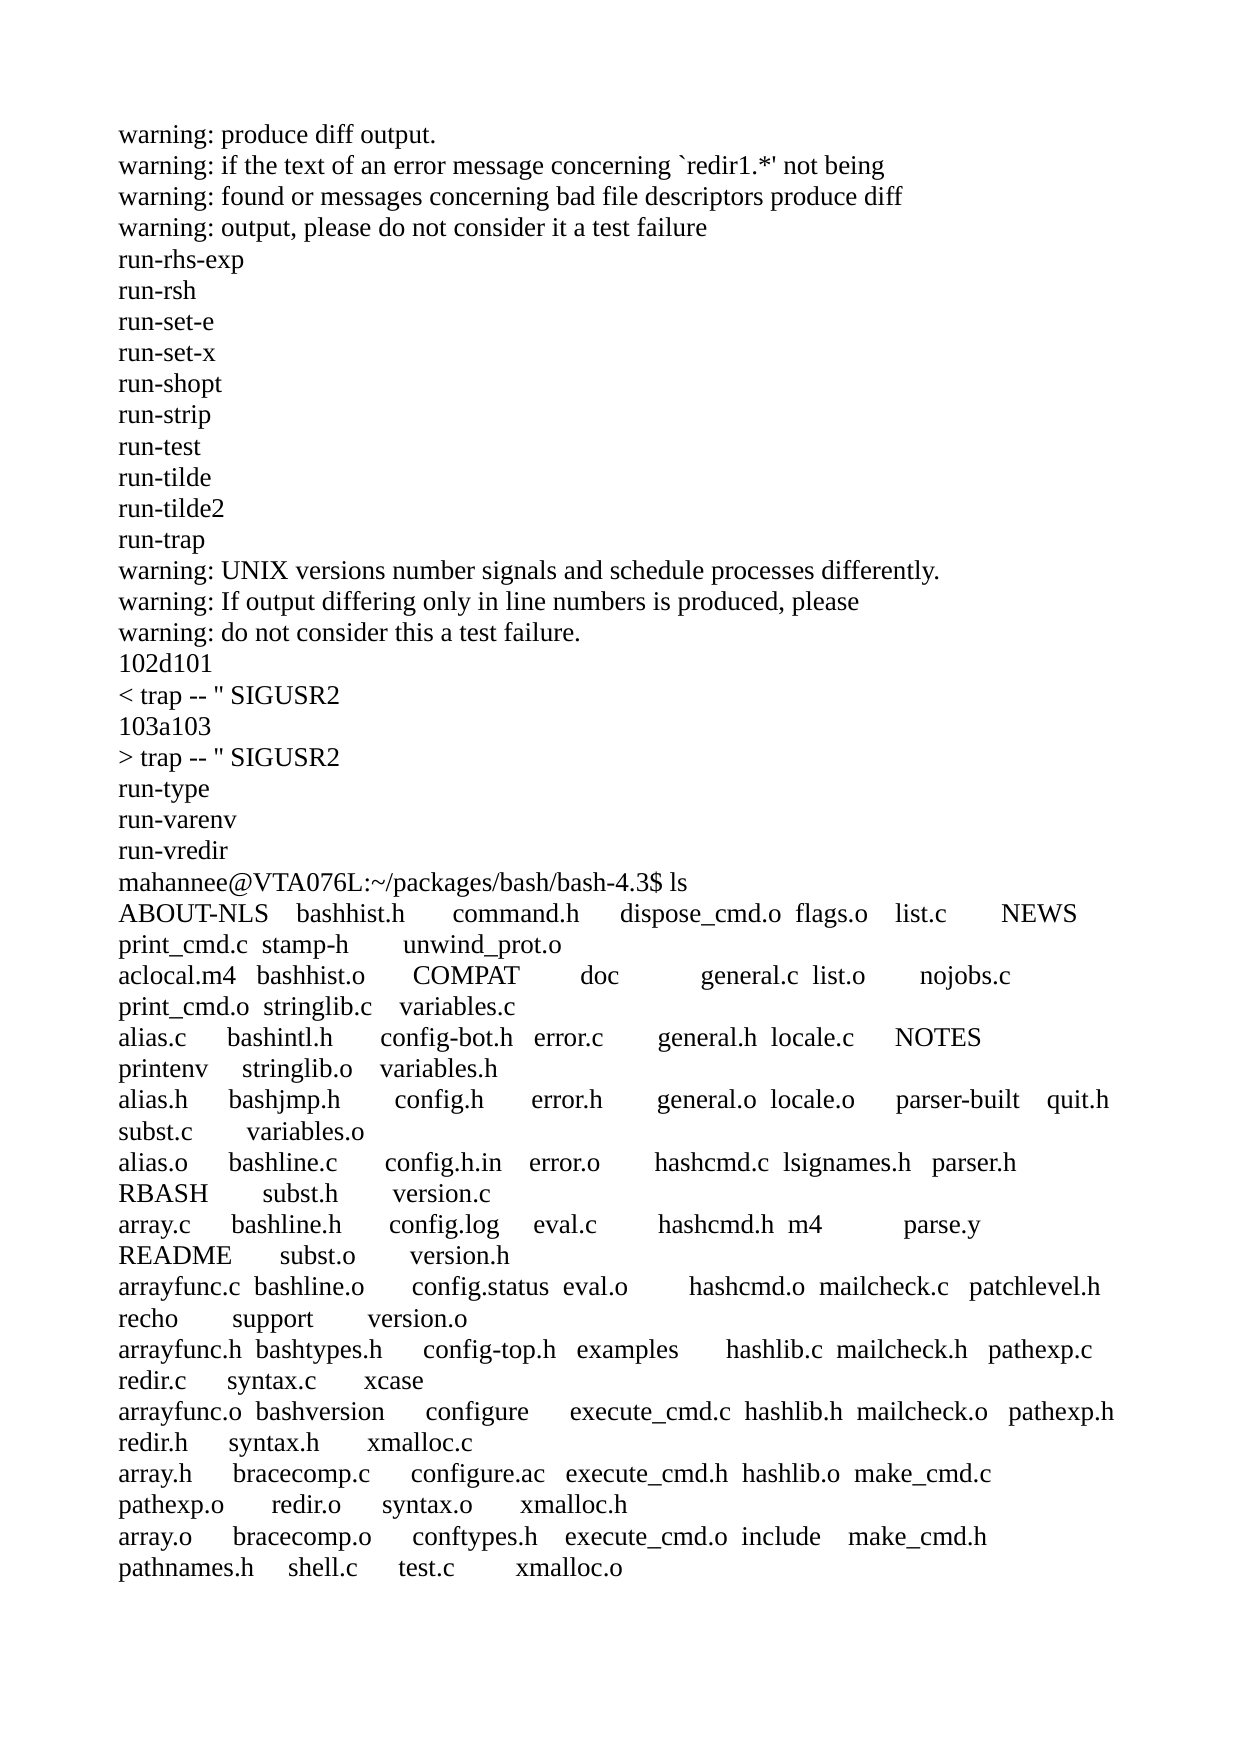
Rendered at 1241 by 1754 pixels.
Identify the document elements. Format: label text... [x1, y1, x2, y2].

text alias.c bashintl.h config-bot.h error.c general.h locale.c NOTES printenv stringlib.o variables.h [118, 1021, 1122, 1084]
text warning: do not consider this a test failure. [118, 616, 1122, 648]
text aclocal.m4 bashhist.o COMPAT doc general.c list.o nojobs.c print_cmd.o stringlib.c variables.c [118, 959, 1122, 1021]
text run-type [118, 772, 1122, 803]
text arrayfunc.o bashversion configure execute_cmd.c hashlib.h mailcheck.o pathexp.h redir.h syntax.h xmalloc.c [118, 1395, 1122, 1457]
text array.c bashline.h config.log eval.c hashcmd.h m4 parse.y README subst.o version.h [118, 1208, 1122, 1271]
text 102d101 [118, 648, 1122, 679]
text warning: found or messages concerning bad file descriptors produce diff [118, 180, 1122, 212]
text arrayfunc.h bashtypes.h config-top.h examples hashlib.c mailcheck.h pathexp.c redir.c syntax.c xcase [118, 1333, 1122, 1395]
text run-set-x [118, 336, 1122, 367]
text array.o bracecomp.o conftypes.h execute_cmd.o include make_cmd.h pathnames.h shell.c test.c xmalloc.o [118, 1520, 1122, 1582]
text run-trap [118, 523, 1122, 554]
text alias.o bashline.c config.h.in error.o hashcmd.c lsignames.h parser.h RBASH subst.h version.c [118, 1146, 1122, 1208]
text run-tilde [118, 461, 1122, 492]
text run-set-e [118, 305, 1122, 336]
text warning: produce diff output. [118, 118, 1122, 149]
text run-vredir [118, 834, 1122, 866]
text run-shopt [118, 367, 1122, 398]
text warning: UNIX versions number signals and schedule processes differently. [118, 554, 1122, 585]
text run-tilde2 [118, 492, 1122, 523]
text arrayfunc.c bashline.o config.status eval.o hashcmd.o mailcheck.c patchlevel.h recho support version.o [118, 1271, 1122, 1333]
text run-rhs-exp [118, 243, 1122, 274]
text 103a103 [118, 710, 1122, 741]
text alias.h bashjmp.h config.h error.h general.o locale.o parser-built quit.h subst.c variables.o [118, 1084, 1122, 1146]
text < trap -- '' SIGUSR2 [118, 679, 1122, 710]
text ABOUT-NLS bashhist.h command.h dispose_cmd.o flags.o list.c NEWS print_cmd.c stamp-h unwind_prot.o [118, 897, 1122, 959]
text array.h bracecomp.c configure.ac execute_cmd.h hashlib.o make_cmd.c pathexp.o redir.o syntax.o xmalloc.h [118, 1457, 1122, 1520]
text run-test [118, 429, 1122, 461]
text warning: if the text of an error message concerning `redir1.*' not being [118, 149, 1122, 180]
text warning: If output differing only in line numbers is produced, please [118, 585, 1122, 616]
text warning: output, please do not consider it a test failure [118, 212, 1122, 243]
text run-strip [118, 398, 1122, 429]
text run-varenv [118, 803, 1122, 834]
text run-rsh [118, 274, 1122, 305]
text > trap -- '' SIGUSR2 [118, 741, 1122, 772]
text mahannee@VTA076L:~/packages/bash/bash-4.3$ ls [118, 866, 1122, 897]
